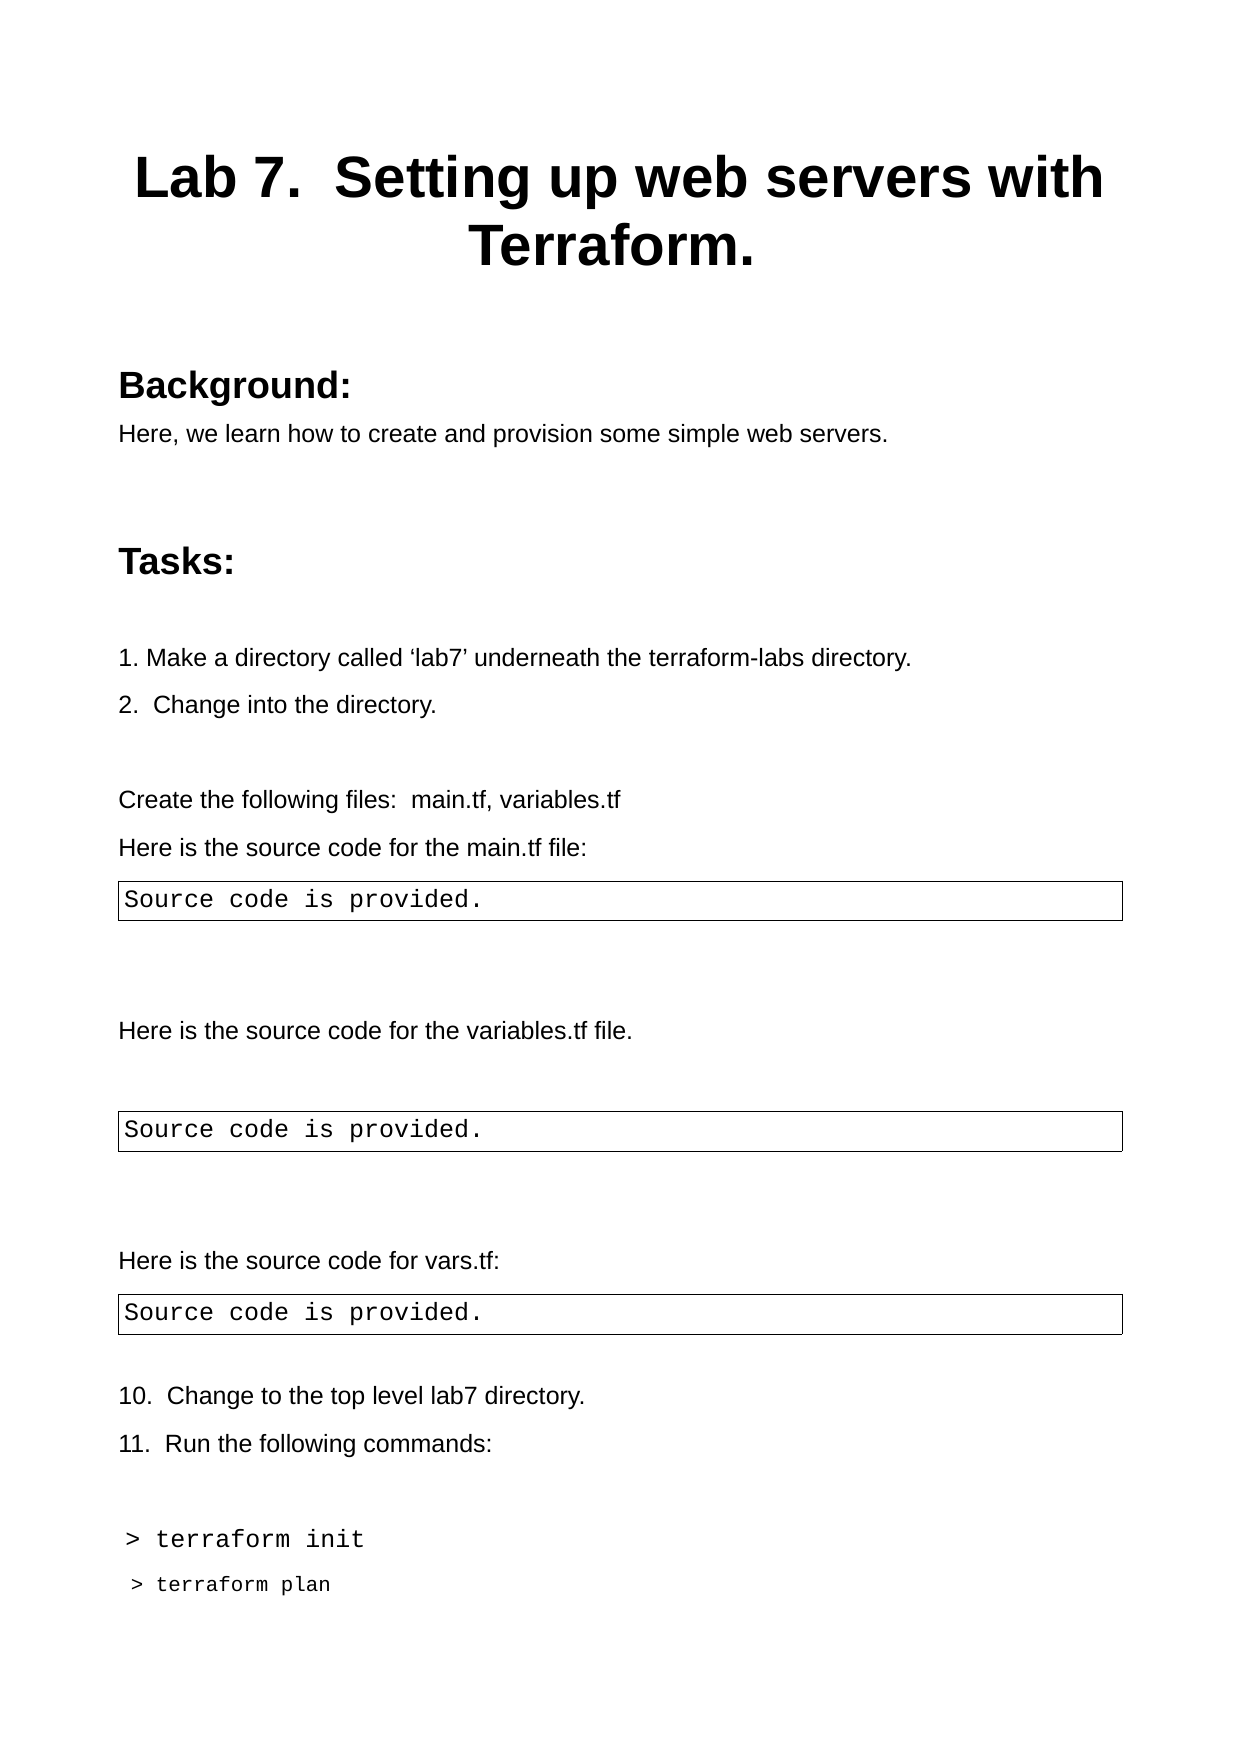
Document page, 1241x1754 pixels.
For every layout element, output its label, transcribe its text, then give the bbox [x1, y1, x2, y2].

table_header Source code is provided. [119, 882, 1122, 920]
text Here is the source code for the main.tf file: [118, 833, 1122, 862]
table_header Source code is provided. [119, 1112, 1122, 1151]
subtitle Background: [118, 362, 1122, 406]
table_header Source code is provided. [119, 1295, 1122, 1334]
text Create the following files: main.tf, variables.tf [118, 785, 1122, 814]
text 1. Make a directory called ‘lab7’ underneath the terraform-labs directory. [118, 642, 1122, 671]
text > terraform init [118, 1524, 1122, 1554]
text > terraform plan [118, 1574, 1122, 1597]
text Here is the source code for the variables.tf file. [118, 1016, 1122, 1044]
subtitle Tasks: [118, 539, 1122, 582]
text Here, we learn how to create and provision some simple web servers. [118, 418, 1122, 447]
text 11. Run the following commands: [118, 1429, 1122, 1458]
text Here is the source code for vars.tf: [118, 1246, 1122, 1275]
text 10. Change to the top level lab7 directory. [118, 1381, 1122, 1410]
title Lab 7. Setting up web servers with Terraform. [118, 143, 1122, 277]
text 2. Change into the directory. [118, 690, 1122, 719]
